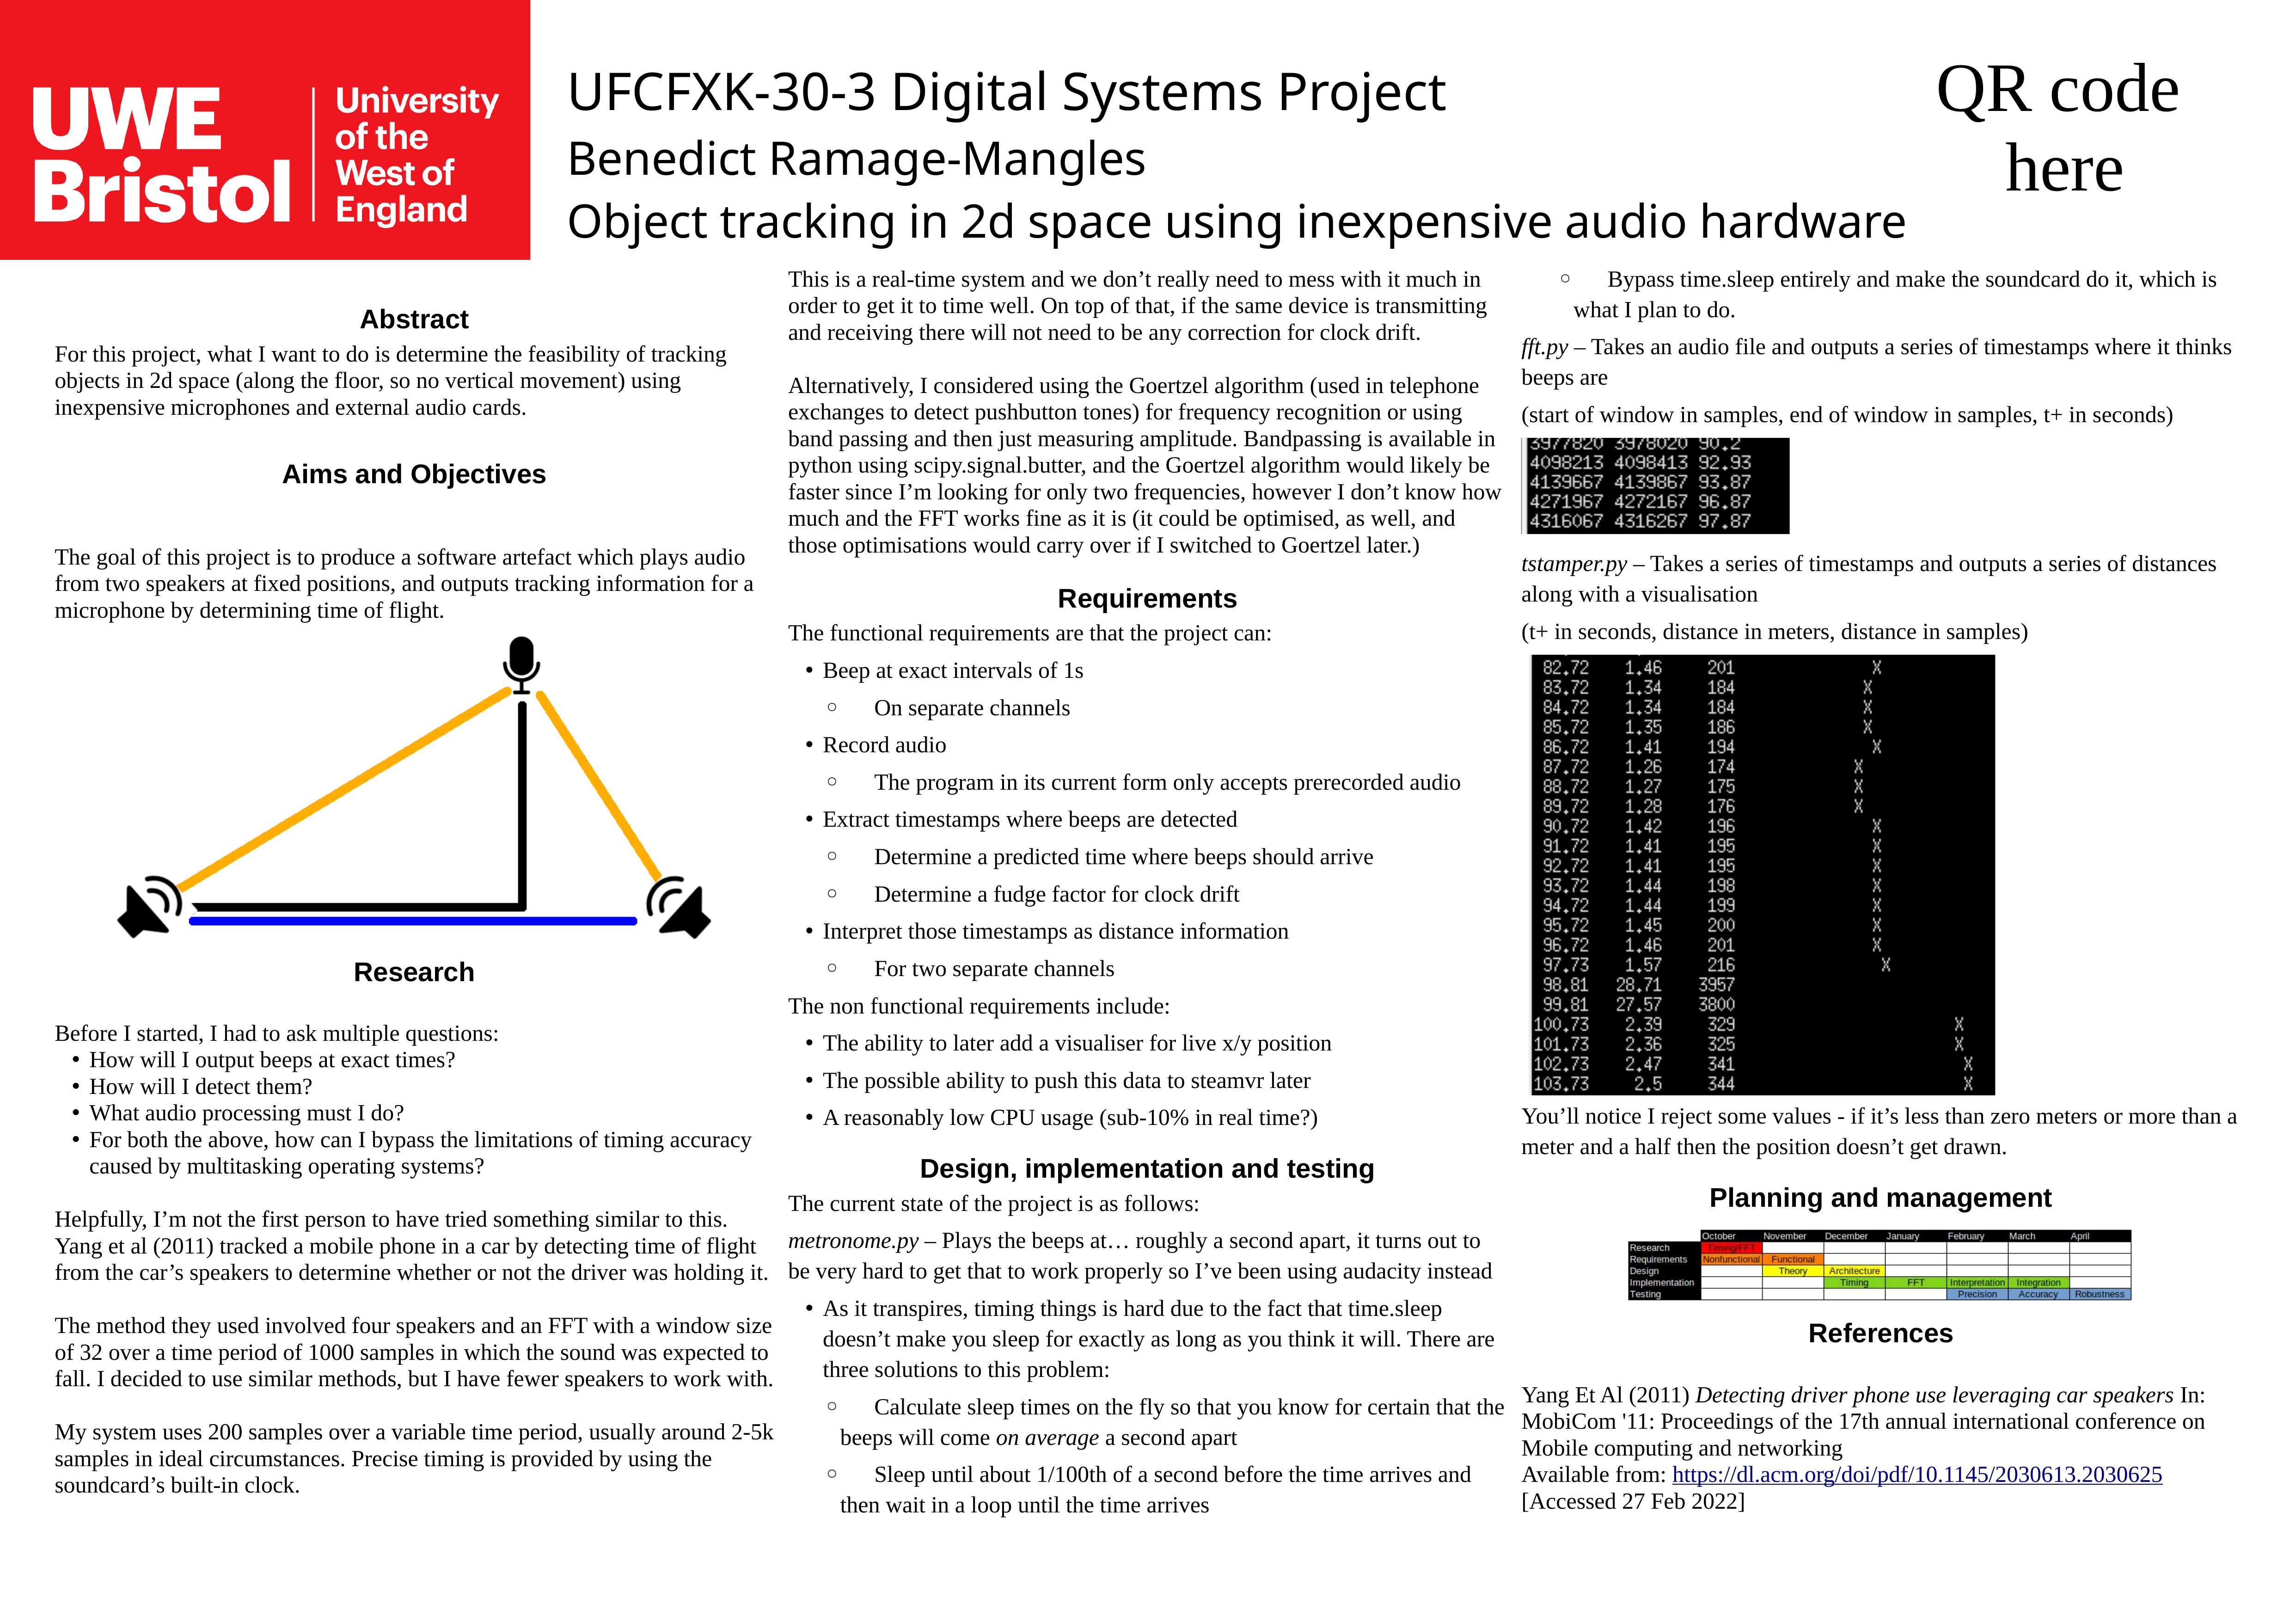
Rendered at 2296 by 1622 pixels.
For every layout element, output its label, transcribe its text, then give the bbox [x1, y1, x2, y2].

title Abstract [55, 303, 774, 334]
list The possible ability to push this data to steamvr later [805, 1067, 1508, 1093]
text (t+ in seconds, distance in meters, distance in samples) [1521, 618, 2241, 644]
list For both the above, how can I bypass the limitations of timing accuracy caused by multitasking operating systems? [72, 1125, 774, 1179]
picture [1567, 1218, 2195, 1318]
text The functional requirements are that the project can: [788, 619, 1508, 646]
picture [0, 0, 531, 260]
text My system uses 200 samples over a variable time period, usually around 2-5k samples in ideal circumstances. Precise timing is provided by using the soundcard’s built-in clock. [55, 1418, 774, 1498]
list Beep at exact intervals of 1s [805, 657, 1508, 683]
list The ability to later add a visualiser for live x/y position [805, 1029, 1508, 1056]
text The non functional requirements include: [788, 992, 1508, 1019]
list Sleep until about 1/100th of a second before the time arrives and then wait in a loop until the time arrives [823, 1461, 1508, 1518]
text Available from: https://dl.acm.org/doi/pdf/10.1145/2030613.2030625 [Accessed 27 Feb 2022] [1521, 1461, 2241, 1514]
list Interpret those timestamps as distance information [805, 917, 1508, 944]
list For two separate channels [823, 955, 1508, 981]
text Helpfully, I’m not the first person to have tried something similar to this. Yang et al (2011) tracked a mobile phone in a car by detecting time of flight from the car’s speakers to determine whether or not the driver was holding it. [55, 1205, 774, 1285]
list Extract timestamps where beeps are detected [805, 805, 1508, 832]
text Before I started, I had to ask multiple questions: [55, 1019, 774, 1046]
list As it transpires, timing things is hard due to the fact that time.sleep doesn’t make you sleep for exactly as long as you think it will. There are three solutions to this problem: [805, 1295, 1508, 1382]
title Aims and Objectives [55, 458, 774, 489]
list Determine a predicted time where beeps should arrive [823, 843, 1508, 869]
list How will I output beeps at exact times? [72, 1046, 774, 1072]
list Bypass time.sleep entirely and make the soundcard do it, which is what I plan to do. [1556, 265, 2241, 322]
text tstamper.py – Takes a series of timestamps and outputs a series of distances along with a visualisation [1521, 550, 2241, 607]
text Yang Et Al (2011) Detecting driver phone use leveraging car speakers In: MobiCom '11: Proceedings of the 17th annual international conference on Mobile computing and networking [1521, 1381, 2241, 1461]
list Record audio [805, 731, 1508, 757]
text (start of window in samples, end of window in samples, t+ in seconds) [1521, 401, 2241, 427]
title References [1521, 1230, 2241, 1348]
text Alternatively, I considered using the Goertzel algorithm (used in telephone exchanges to detect pushbutton tones) for frequency recognition or using band passing and then just measuring amplitude. Bandpassing is available in python using scipy.signal.butter, and the Goertzel algorithm would likely be faster since I’m looking for only two frequencies, however I don’t know how much and the FFT works fine as it is (it could be optimised, as well, and those optimisations would carry over if I switched to Goertzel later.) [788, 371, 1508, 558]
text The current state of the project is as follows: [788, 1189, 1508, 1216]
picture [1521, 438, 1790, 534]
list Determine a fudge factor for clock drift [823, 880, 1508, 907]
text fft.py – Takes an audio file and outputs a series of timestamps where it thinks beeps are [1521, 333, 2241, 390]
picture [116, 636, 712, 940]
text metronome.py – Plays the beeps at… roughly a second apart, it turns out to be very hard to get that to work properly so I’ve been using audacity instead [788, 1227, 1508, 1284]
text The goal of this project is to produce a software artefact which plays audio from two speakers at fixed positions, and outputs tracking information for a microphone by determining time of flight. [55, 543, 774, 623]
list Calculate sleep times on the fly so that you know for certain that the beeps will come on average a second apart [823, 1393, 1508, 1450]
text For this project, what I want to do is determine the feasibility of tracking objects in 2d space (along the floor, so no vertical movement) using inexpensive microphones and external audio cards. [55, 340, 774, 420]
list On separate channels [823, 694, 1508, 720]
title Research [55, 956, 774, 987]
list How will I detect them? [72, 1072, 774, 1099]
list The program in its current form only accepts prerecorded audio [823, 768, 1508, 795]
text The method they used involved four speakers and an FFT with a window size of 32 over a time period of 1000 samples in which the sound was expected to fall. I decided to use similar methods, but I have fewer speakers to work with. [55, 1312, 774, 1391]
text You’ll notice I reject some values - if it’s less than zero meters or more than a meter and a half then the position doesn’t get drawn. [1521, 1102, 2241, 1159]
text This is a real-time system and we don’t really need to mess with it much in order to get it to time well. On top of that, if the same device is transmitting and receiving there will not need to be any correction for clock drift. [788, 265, 1508, 345]
title Requirements [788, 582, 1508, 614]
picture [1528, 655, 1996, 1095]
title Design, implementation and testing [788, 1153, 1508, 1184]
title Planning and management [1521, 1182, 2241, 1213]
list A reasonably low CPU usage (sub-10% in real time?) [805, 1104, 1508, 1130]
list What audio processing must I do? [72, 1099, 774, 1125]
